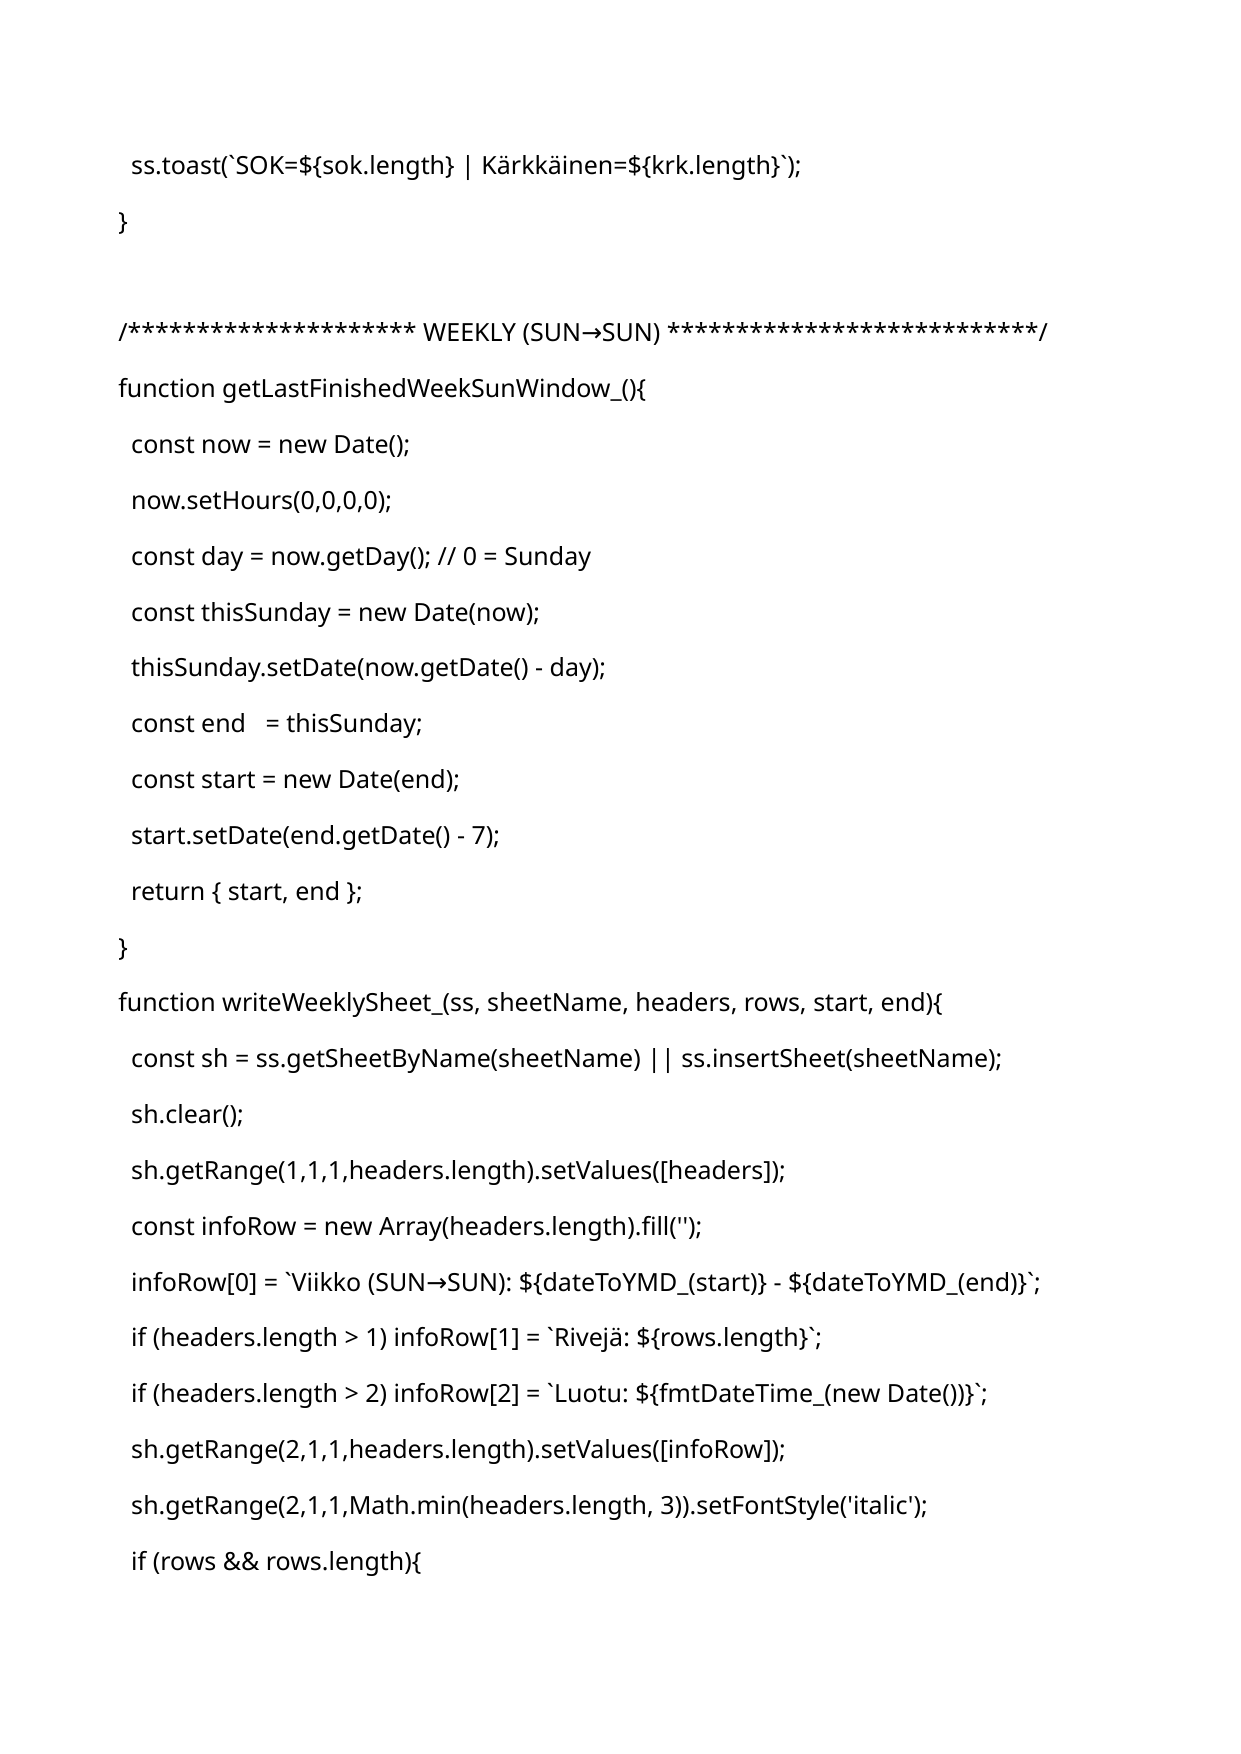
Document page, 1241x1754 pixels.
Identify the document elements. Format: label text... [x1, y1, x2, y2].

text const day = now.getDay(); // 0 = Sunday [118, 538, 1122, 572]
text const now = new Date(); [118, 427, 1122, 461]
text const sh = ss.getSheetByName(sheetName) || ss.insertSheet(sheetName); [118, 1041, 1122, 1075]
text return { start, end }; [118, 873, 1122, 907]
text sh.getRange(2,1,1,headers.length).setValues([infoRow]); [118, 1432, 1122, 1466]
text thisSunday.setDate(now.getDate() - day); [118, 650, 1122, 684]
text if (headers.length > 1) infoRow[1] = `Rivejä: ${rows.length}`; [118, 1320, 1122, 1354]
text const thisSunday = new Date(now); [118, 594, 1122, 628]
text now.setHours(0,0,0,0); [118, 483, 1122, 517]
text start.setDate(end.getDate() - 7); [118, 818, 1122, 852]
text sh.clear(); [118, 1097, 1122, 1131]
text function getLastFinishedWeekSunWindow_(){ [118, 371, 1122, 405]
text if (headers.length > 2) infoRow[2] = `Luotu: ${fmtDateTime_(new Date())}`; [118, 1376, 1122, 1410]
text /********************* WEEKLY (SUN→SUN) ***************************/ [118, 315, 1122, 349]
text const start = new Date(end); [118, 762, 1122, 796]
text if (rows && rows.length){ [118, 1543, 1122, 1577]
text function writeWeeklySheet_(ss, sheetName, headers, rows, start, end){ [118, 985, 1122, 1019]
text const infoRow = new Array(headers.length).fill(''); [118, 1208, 1122, 1242]
text ss.toast(`SOK=${sok.length} | Kärkkäinen=${krk.length}`); [118, 148, 1122, 182]
text } [118, 929, 1122, 963]
text const end = thisSunday; [118, 706, 1122, 740]
text infoRow[0] = `Viikko (SUN→SUN): ${dateToYMD_(start)} - ${dateToYMD_(end)}`; [118, 1264, 1122, 1298]
text sh.getRange(1,1,1,headers.length).setValues([headers]); [118, 1153, 1122, 1187]
text sh.getRange(2,1,1,Math.min(headers.length, 3)).setFontStyle('italic'); [118, 1488, 1122, 1522]
text } [118, 203, 1122, 237]
